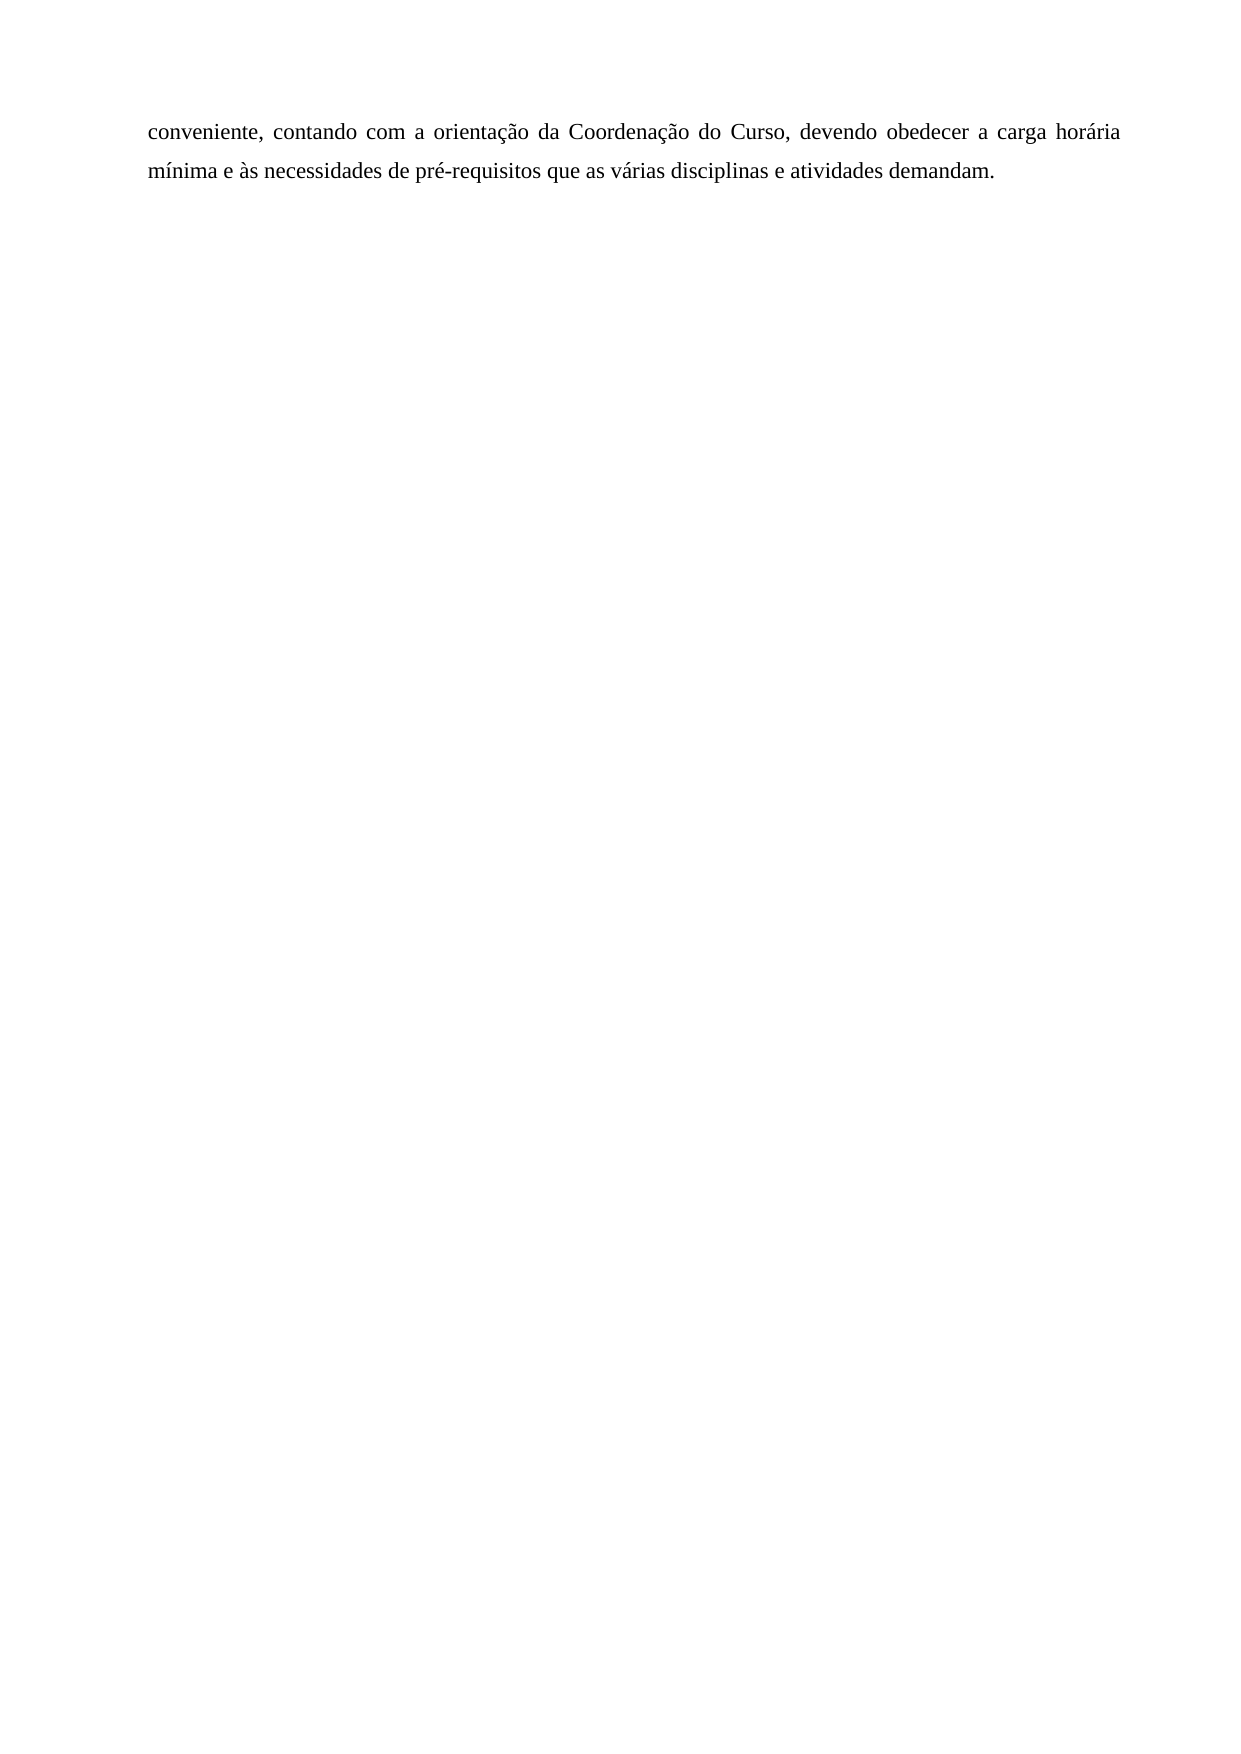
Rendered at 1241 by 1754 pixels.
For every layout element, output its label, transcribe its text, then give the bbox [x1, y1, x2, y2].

text O fluxograma do curso, apresentado a seguir, é apenas uma sugestão de caminho a ser percorrido, por período, pelo estudante. Ele completará sua formação da forma que lhe for mais conveniente, contando com a orientação da Coordenação do Curso, devendo obedecer a carga horária mínima e às necessidades de pré-requisitos que as várias disciplinas e atividades demandam. [148, 144, 1122, 184]
